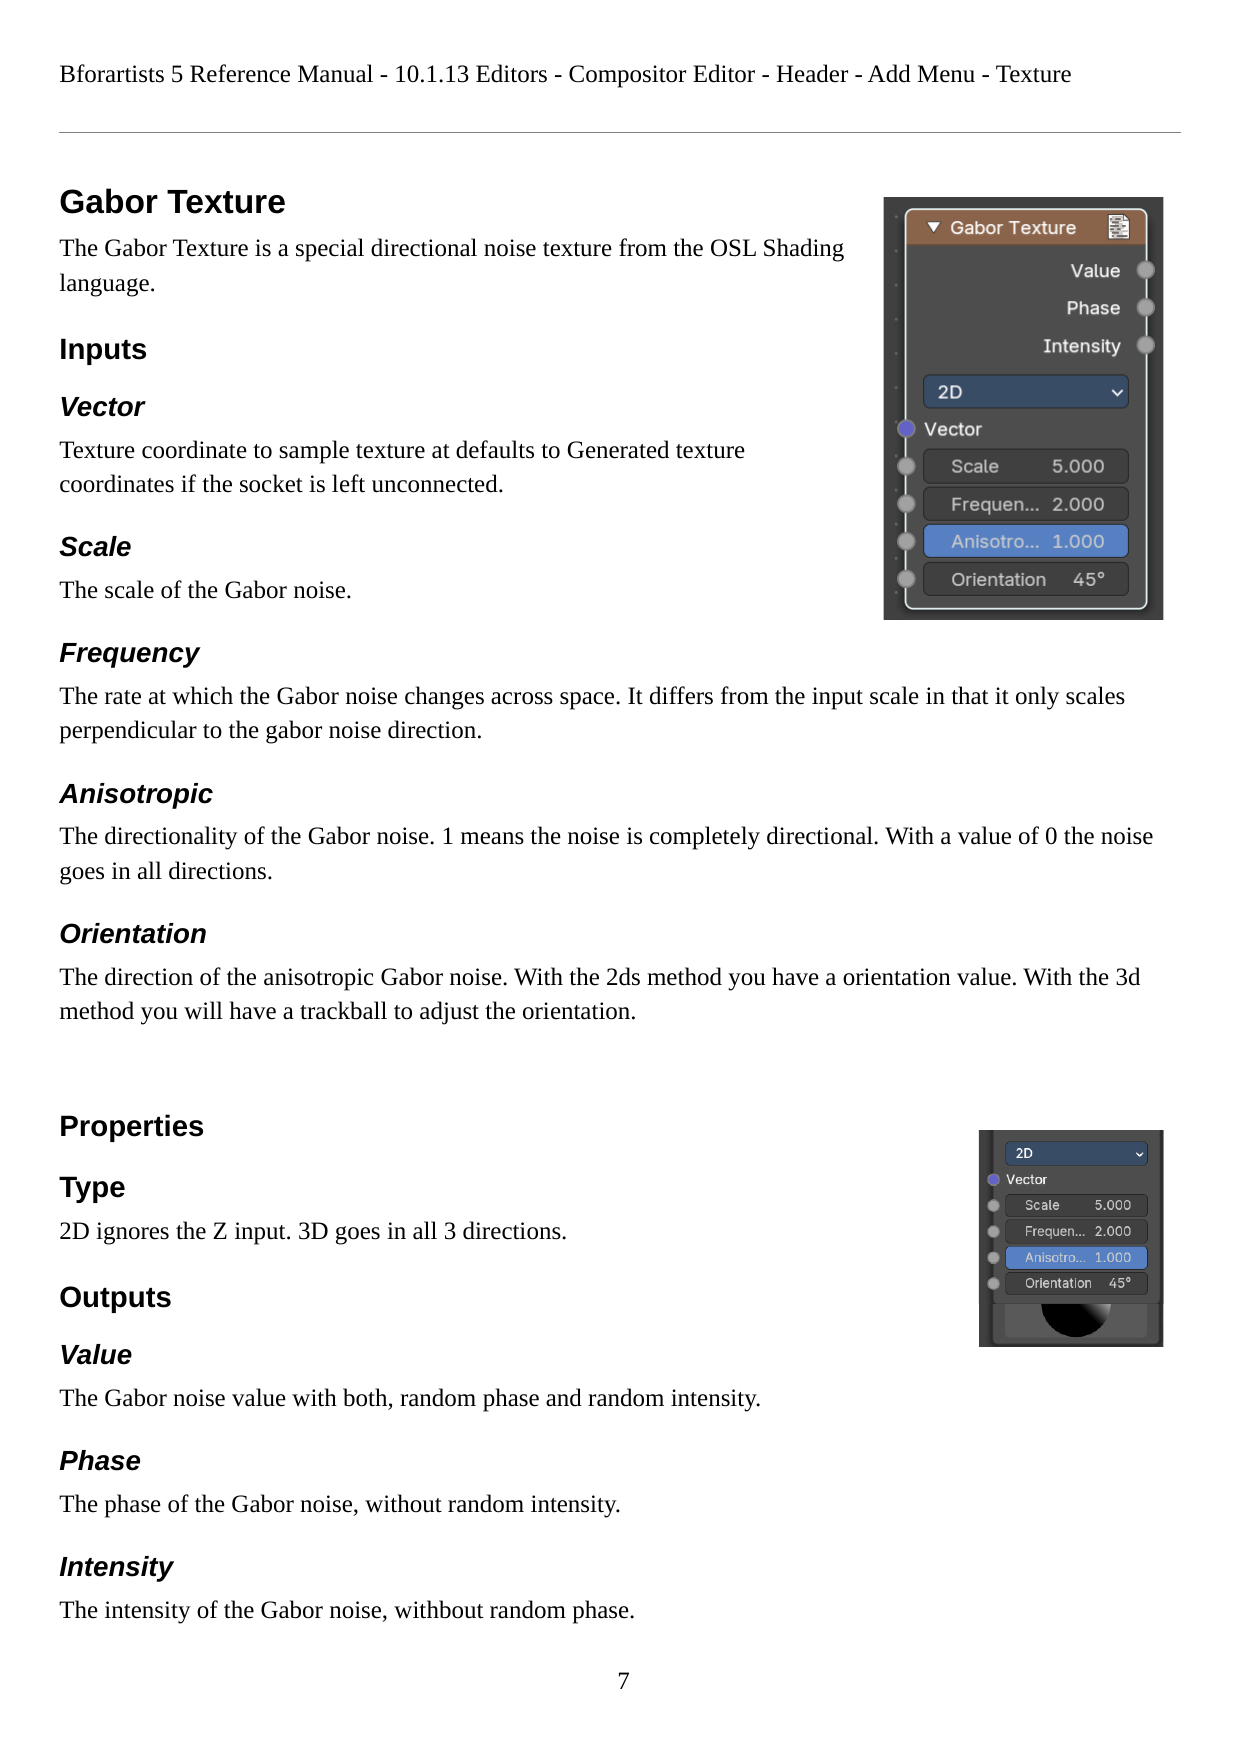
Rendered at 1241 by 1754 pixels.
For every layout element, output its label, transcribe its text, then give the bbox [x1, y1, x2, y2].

subtitle Inputs [59, 332, 883, 365]
subtitle Phase [59, 1444, 1181, 1476]
text Texture coordinate to sample texture at defaults to Generated texture coordinates if the socket is left unconnected. [59, 435, 883, 498]
subtitle Outputs [59, 1280, 979, 1313]
subtitle Anisotropic [59, 777, 1181, 809]
subtitle Properties [59, 1109, 1181, 1143]
subtitle [1164, 1170, 1181, 1204]
text The directionality of the Gabor noise. 1 means the noise is completely directional. With a value of 0 the noise goes in all directions. [59, 821, 1181, 885]
text The scale of the Gabor noise. [59, 575, 883, 604]
subtitle Vector [59, 390, 883, 422]
subtitle Gabor Texture [59, 182, 1181, 221]
picture [883, 197, 1164, 620]
subtitle [1164, 1280, 1181, 1313]
subtitle [1164, 531, 1181, 563]
text The phase of the Gabor noise, without random intensity. [59, 1489, 1181, 1518]
text The direction of the anisotropic Gabor noise. With the 2ds method you have a orientation value. With the 3d method you will have a trackball to adjust the orientation. [59, 962, 1181, 1025]
text The Gabor noise value with both, random phase and random intensity. [59, 1383, 1181, 1412]
text 2D ignores the Z input. 3D goes in all 3 directions. [59, 1216, 978, 1245]
subtitle Value [59, 1338, 1181, 1370]
subtitle Frequency [59, 637, 1181, 668]
subtitle [1164, 332, 1181, 365]
subtitle Type [59, 1170, 978, 1204]
text The rate at which the Gabor noise changes across space. It differs from the input scale in that it only scales perpendicular to the gabor noise direction. [59, 681, 1181, 744]
text The intensity of the Gabor noise, withbout random phase. [59, 1595, 1181, 1623]
subtitle Intensity [59, 1550, 1181, 1582]
subtitle Orientation [59, 917, 1181, 949]
subtitle Scale [59, 531, 883, 563]
subtitle [1164, 390, 1181, 422]
text The Gabor Texture is a special directional noise texture from the OSL Shading language. [59, 233, 883, 297]
picture [978, 1130, 1164, 1347]
